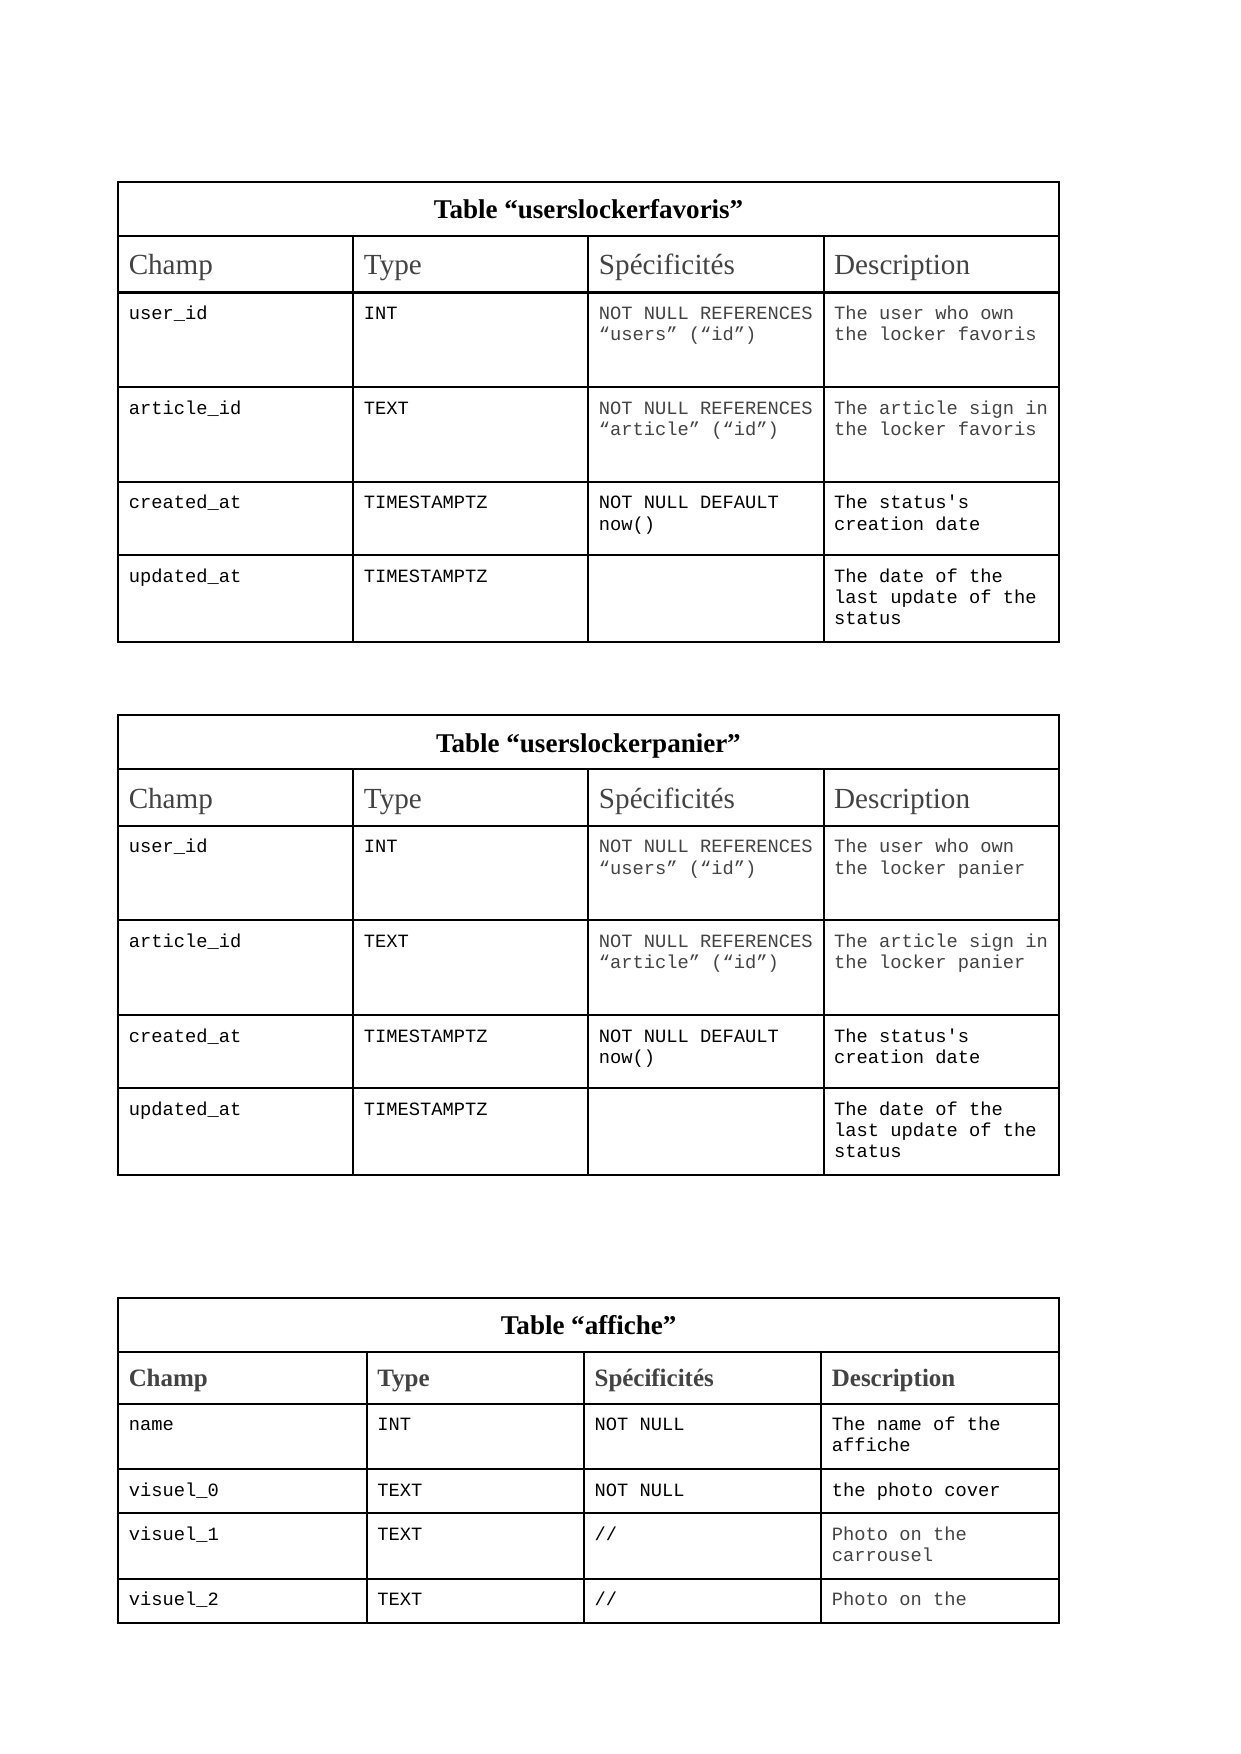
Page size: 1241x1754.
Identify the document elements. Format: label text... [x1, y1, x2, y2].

table_cell created_at [119, 483, 352, 554]
table_cell Spécificités [589, 770, 823, 825]
table_cell The date of the last update of the status [825, 1089, 1058, 1174]
table_cell Spécificités [585, 1353, 820, 1402]
table_cell TIMESTAMPTZ [354, 1016, 587, 1087]
table_cell INT [354, 827, 587, 919]
table_cell Description [825, 237, 1058, 291]
table_cell Champ [119, 1353, 366, 1402]
table_cell TEXT [368, 1580, 583, 1622]
table_cell TIMESTAMPTZ [354, 1089, 587, 1174]
table_cell user_id [119, 827, 352, 919]
table_cell Photo on the [822, 1580, 1058, 1622]
table_cell The date of the last update of the status [825, 556, 1058, 641]
table_cell NOT NULL REFERENCES “users” (“id”) [589, 294, 823, 386]
table_cell NOT NULL DEFAULT now() [589, 1016, 823, 1087]
table_cell Type [354, 237, 587, 291]
table_cell // [585, 1580, 820, 1622]
table_cell visuel_2 [119, 1580, 366, 1622]
table_cell The user who own the locker favoris [825, 294, 1058, 386]
table_cell Description [825, 770, 1058, 825]
table_cell The status's creation date [825, 483, 1058, 554]
table_cell NOT NULL [585, 1405, 820, 1468]
table_cell INT [368, 1405, 583, 1468]
table_cell NOT NULL DEFAULT now() [589, 483, 823, 554]
table_cell TEXT [368, 1470, 583, 1512]
table_cell updated_at [119, 556, 352, 641]
table_cell updated_at [119, 1089, 352, 1174]
table_header Table “affiche” [119, 1299, 1058, 1351]
table_cell visuel_0 [119, 1470, 366, 1512]
table_cell Spécificités [589, 237, 823, 291]
table_cell NOT NULL REFERENCES “article” (“id”) [589, 388, 823, 481]
table_cell NOT NULL REFERENCES “article” (“id”) [589, 921, 823, 1014]
table_cell user_id [119, 294, 352, 386]
table_cell article_id [119, 388, 352, 481]
table_cell Type [354, 770, 587, 825]
table_cell NOT NULL REFERENCES “users” (“id”) [589, 827, 823, 919]
table_cell INT [354, 294, 587, 386]
table_cell [589, 1089, 823, 1174]
table_cell TEXT [354, 388, 587, 481]
table_cell visuel_1 [119, 1514, 366, 1577]
table_header Table “userslockerpanier” [119, 716, 1058, 768]
table_cell Description [822, 1353, 1058, 1402]
table_cell TEXT [354, 921, 587, 1014]
table_cell the photo cover [822, 1470, 1058, 1512]
table_cell Type [368, 1353, 583, 1402]
table_cell The article sign in the locker panier [825, 921, 1058, 1014]
table_cell name [119, 1405, 366, 1468]
table_cell The user who own the locker panier [825, 827, 1058, 919]
table_cell TIMESTAMPTZ [354, 483, 587, 554]
table_cell [589, 556, 823, 641]
table_cell The status's creation date [825, 1016, 1058, 1087]
table_cell The name of the affiche [822, 1405, 1058, 1468]
table_cell article_id [119, 921, 352, 1014]
table_cell The article sign in the locker favoris [825, 388, 1058, 481]
table_cell created_at [119, 1016, 352, 1087]
table_cell Champ [119, 237, 352, 291]
table_cell Photo on the carrousel [822, 1514, 1058, 1577]
table_cell Champ [119, 770, 352, 825]
table_cell // [585, 1514, 820, 1577]
table_header Table “userslockerfavoris” [119, 183, 1058, 235]
table_cell NOT NULL [585, 1470, 820, 1512]
table_cell TEXT [368, 1514, 583, 1577]
table_cell TIMESTAMPTZ [354, 556, 587, 641]
